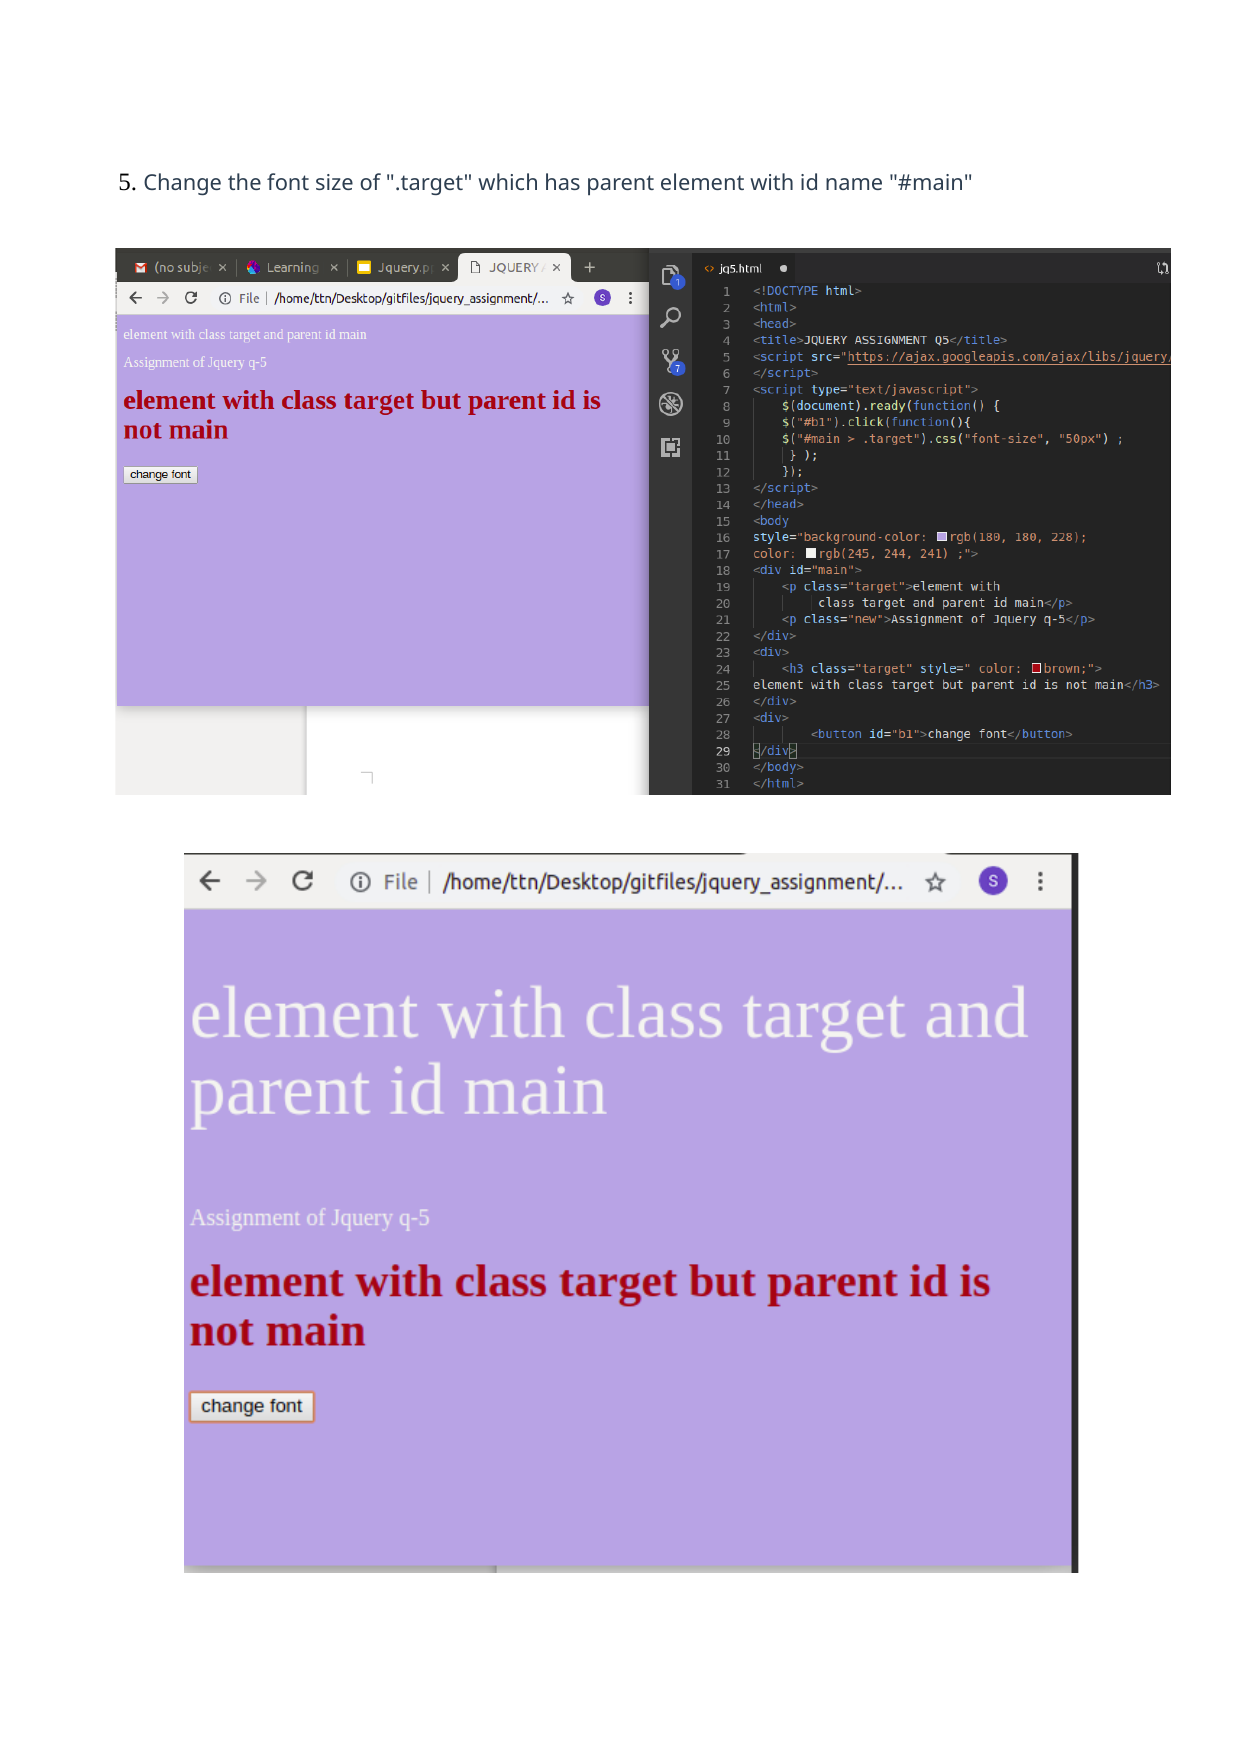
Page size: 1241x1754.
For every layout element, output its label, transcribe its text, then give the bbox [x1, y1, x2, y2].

text 5. Change the font size of ".target" which has parent element with id name "#main" [118, 167, 1122, 197]
picture [184, 853, 1079, 1573]
picture [115, 248, 1148, 795]
